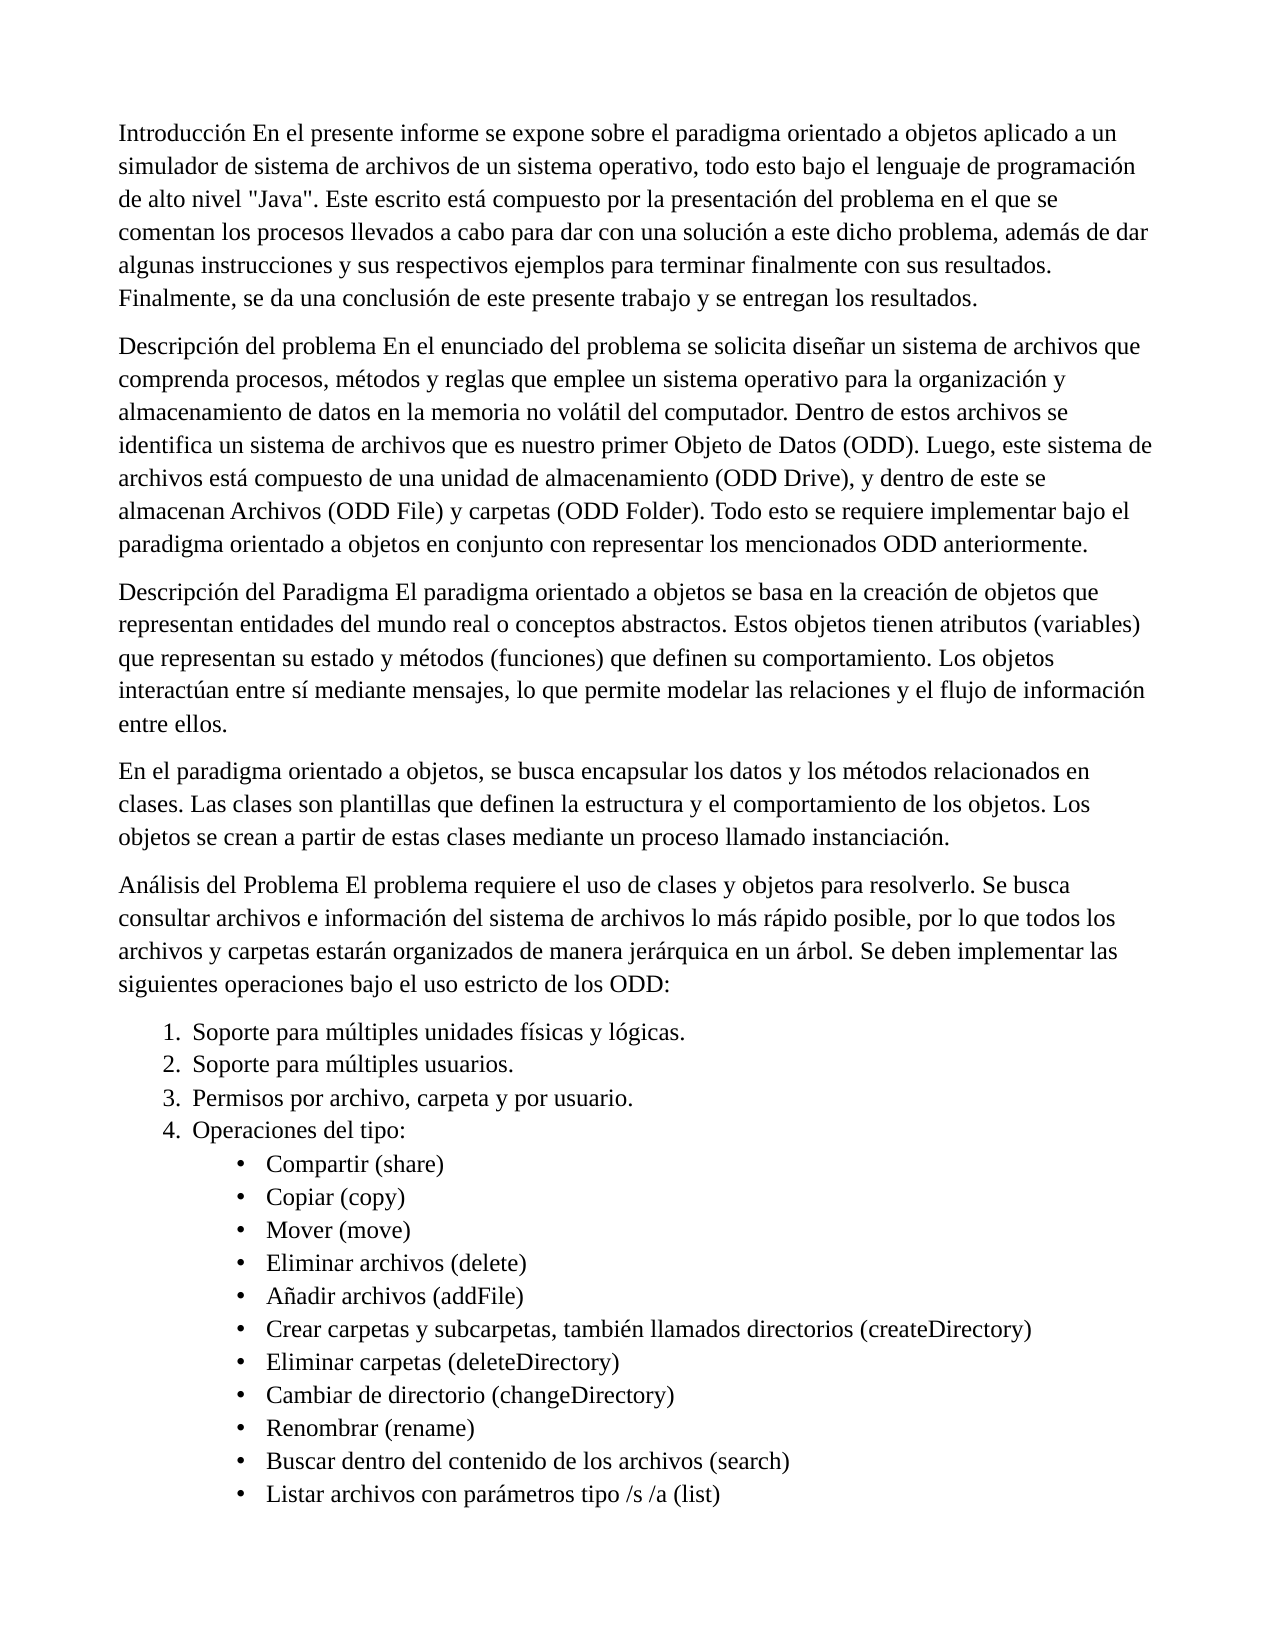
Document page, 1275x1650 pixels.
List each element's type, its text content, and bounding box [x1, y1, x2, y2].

list Mover (move) [236, 1215, 1157, 1243]
list Buscar dentro del contenido de los archivos (search) [236, 1446, 1157, 1474]
list Operaciones del tipo: [162, 1116, 1157, 1144]
text Descripción del Paradigma El paradigma orientado a objetos se basa en la creación de objetos que representan entidades del mundo real o conceptos abstractos. Estos objetos tienen atributos (variables) que representan su estado y métodos (funciones) que definen su comportamiento. Los objetos interactúan entre sí mediante mensajes, lo que permite modelar las relaciones y el flujo de información entre ellos. [118, 577, 1157, 737]
list Permisos por archivo, carpeta y por usuario. [162, 1083, 1157, 1111]
text Descripción del problema En el enunciado del problema se solicita diseñar un sistema de archivos que comprenda procesos, métodos y reglas que emplee un sistema operativo para la organización y almacenamiento de datos en la memoria no volátil del computador. Dentro de estos archivos se identifica un sistema de archivos que es nuestro primer Objeto de Datos (ODD). Luego, este sistema de archivos está compuesto de una unidad de almacenamiento (ODD Drive), y dentro de este se almacenan Archivos (ODD File) y carpetas (ODD Folder). Todo esto se requiere implementar bajo el paradigma orientado a objetos en conjunto con representar los mencionados ODD anteriormente. [118, 331, 1157, 558]
list Soporte para múltiples usuarios. [162, 1049, 1157, 1078]
list Cambiar de directorio (changeDirectory) [236, 1380, 1157, 1408]
list Renombrar (rename) [236, 1413, 1157, 1442]
list Compartir (share) [236, 1149, 1157, 1177]
list Eliminar carpetas (deleteDirectory) [236, 1347, 1157, 1376]
list Copiar (copy) [236, 1182, 1157, 1210]
text Análisis del Problema El problema requiere el uso de clases y objetos para resolverlo. Se busca consultar archivos e información del sistema de archivos lo más rápido posible, por lo que todos los archivos y carpetas estarán organizados de manera jerárquica en un árbol. Se deben implementar las siguientes operaciones bajo el uso estricto de los ODD: [118, 870, 1157, 998]
list Listar archivos con parámetros tipo /s /a (list) [236, 1479, 1157, 1508]
list Soporte para múltiples unidades físicas y lógicas. [162, 1017, 1157, 1045]
list Añadir archivos (addFile) [236, 1281, 1157, 1309]
list Crear carpetas y subcarpetas, también llamados directorios (createDirectory) [236, 1314, 1157, 1342]
text En el paradigma orientado a objetos, se busca encapsular los datos y los métodos relacionados en clases. Las clases son plantillas que definen la estructura y el comportamiento de los objetos. Los objetos se crean a partir de estas clases mediante un proceso llamado instanciación. [118, 756, 1157, 851]
text Introducción En el presente informe se expone sobre el paradigma orientado a objetos aplicado a un simulador de sistema de archivos de un sistema operativo, todo esto bajo el lenguaje de programación de alto nivel "Java". Este escrito está compuesto por la presentación del problema en el que se comentan los procesos llevados a cabo para dar con una solución a este dicho problema, además de dar algunas instrucciones y sus respectivos ejemplos para terminar finalmente con sus resultados. Finalmente, se da una conclusión de este presente trabajo y se entregan los resultados. [118, 118, 1157, 312]
list Eliminar archivos (delete) [236, 1248, 1157, 1276]
